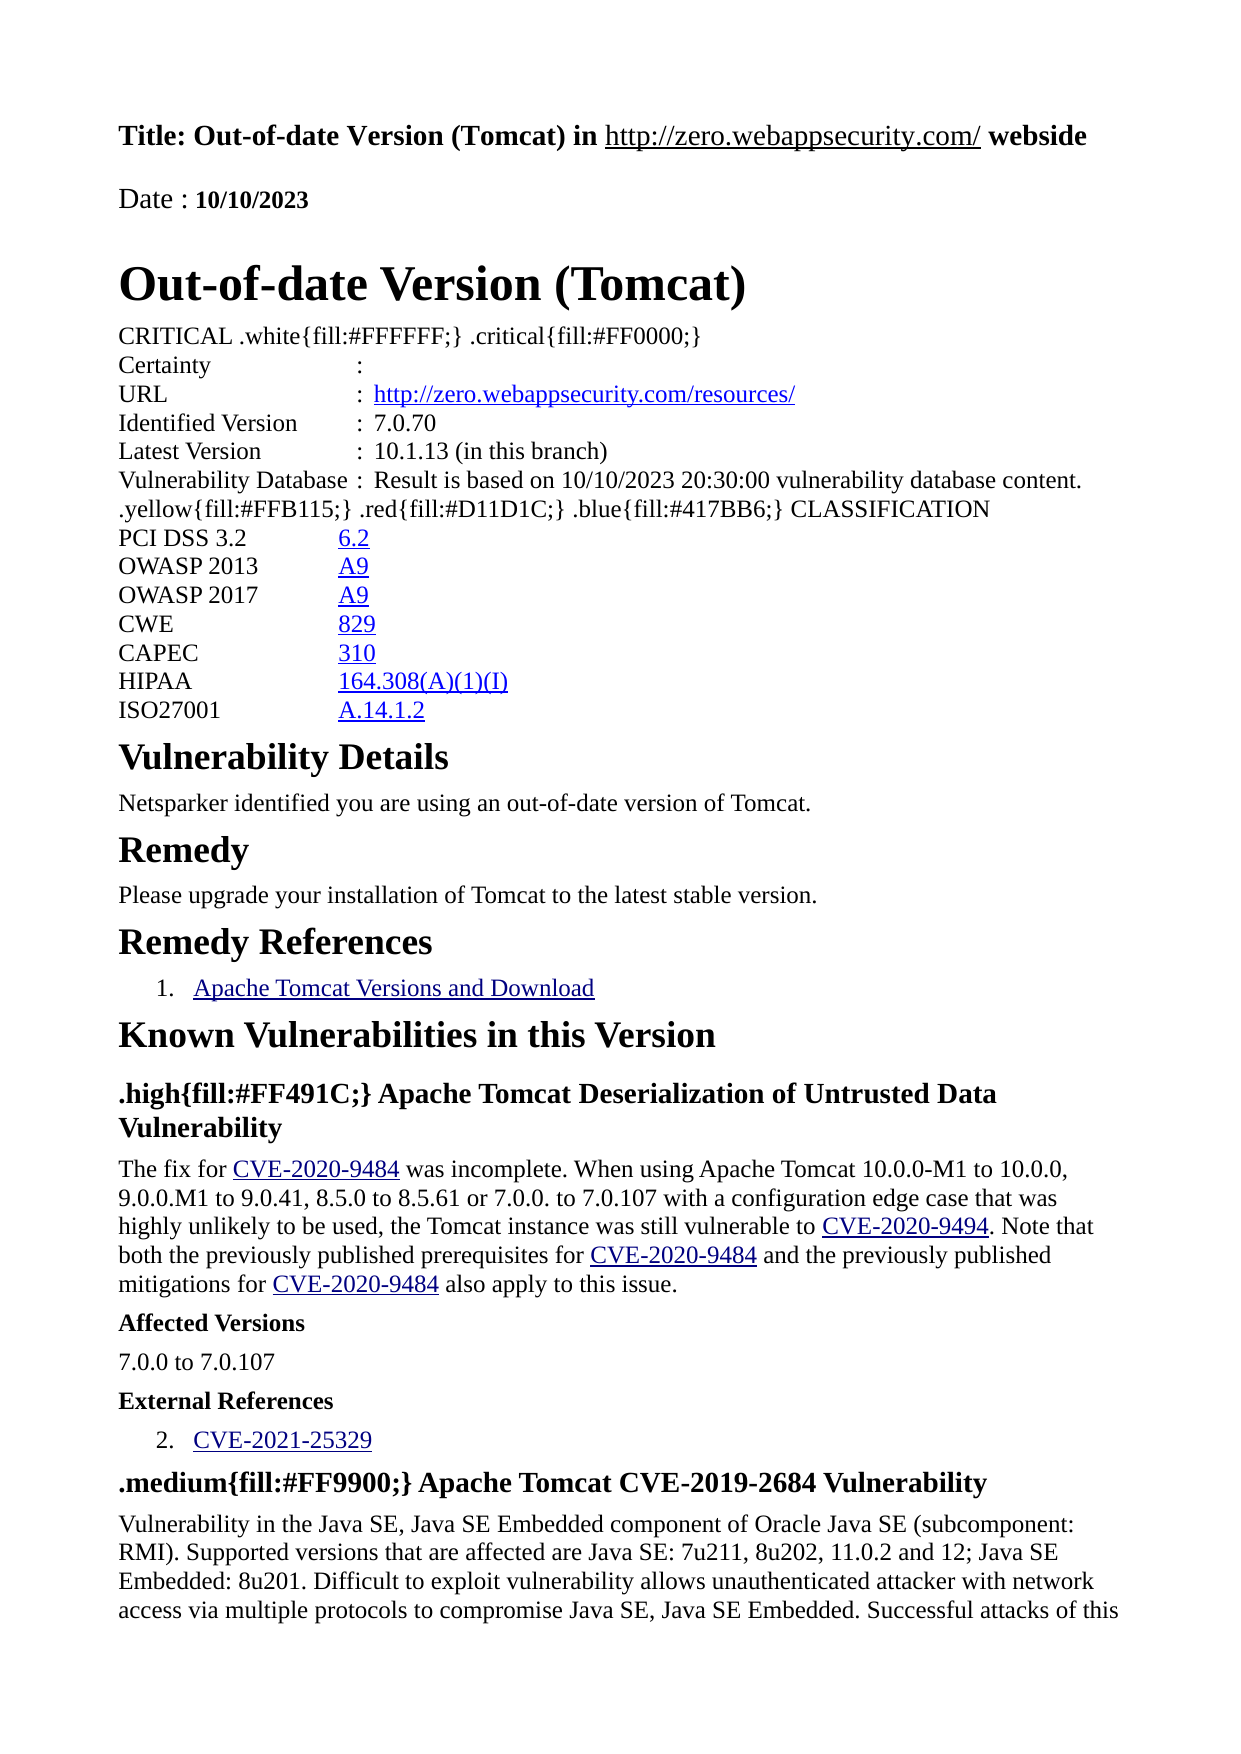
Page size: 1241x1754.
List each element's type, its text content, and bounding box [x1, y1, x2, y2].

text CRITICAL .white{fill:#FFFFFF;} .critical{fill:#FF0000;} [118, 321, 1122, 350]
text 7.0.0 to 7.0.107 [118, 1347, 1122, 1376]
text Date : 10/10/2023 [118, 181, 1122, 214]
table_cell 10.1.13 (in this branch) [374, 436, 1093, 465]
subtitle Vulnerability Details [118, 734, 1122, 777]
subtitle External References [118, 1386, 1122, 1415]
table_cell http://zero.webappsecurity.com/resources/ [374, 379, 1093, 408]
table_cell 7.0.70 [374, 408, 1093, 436]
table_cell : [356, 465, 373, 494]
table_cell Latest Version [118, 436, 356, 465]
table_cell Result is based on 10/10/2023 20:30:00 vulnerability database content. [374, 465, 1093, 494]
text Vulnerability in the Java SE, Java SE Embedded component of Oracle Java SE (subcomponent: RMI). Supported versions that are affected are Java SE: 7u211, 8u202, 11.0.2 and 12; Java SE Embedded: 8u201. Difficult to exploit vulnerability allows unauthenticated attacker with network access via multiple protocols to compromise Java SE, Java SE Embedded. Successful attacks of this [118, 1509, 1122, 1624]
table_cell : [356, 436, 373, 465]
table_cell 829 [338, 609, 658, 638]
subtitle Remedy [118, 827, 1122, 870]
list CVE-2021-25329 [156, 1426, 1122, 1454]
text The fix for CVE-2020-9484 was incomplete. When using Apache Tomcat 10.0.0-M1 to 10.0.0, 9.0.0.M1 to 9.0.41, 8.5.0 to 8.5.61 or 7.0.0. to 7.0.107 with a configuration edge case that was highly unlikely to be used, the Tomcat instance was still vulnerable to CVE-2020-9494. Note that both the previously published prerequisites for CVE-2020-9484 and the previously published mitigations for CVE-2020-9484 also apply to this issue. [118, 1154, 1122, 1298]
table_cell CAPEC [118, 638, 338, 666]
subtitle Affected Versions [118, 1308, 1122, 1337]
table_cell Vulnerability Database [118, 465, 356, 494]
table_cell : [356, 379, 373, 408]
table_cell A.14.1.2 [338, 695, 658, 724]
table_cell A9 [338, 580, 658, 609]
subtitle .medium{fill:#FF9900;} Apache Tomcat CVE-2019-2684 Vulnerability [118, 1465, 1122, 1498]
table_header PCI DSS 3.2 [118, 523, 338, 551]
table_header 6.2 [338, 523, 658, 551]
table_cell URL [118, 379, 356, 408]
table_cell A9 [338, 551, 658, 580]
table_header Certainty [118, 350, 356, 379]
subtitle Title: Out-of-date Version (Tomcat) in http://zero.webappsecurity.com/ webside [118, 118, 1122, 152]
table_cell 164.308(A)(1)(I) [338, 666, 658, 695]
subtitle .high{fill:#FF491C;} Apache Tomcat Deserialization of Untrusted Data Vulnerability [118, 1076, 1122, 1143]
table_cell OWASP 2013 [118, 551, 338, 580]
list Apache Tomcat Versions and Download [156, 973, 1122, 1002]
table_cell : [356, 408, 373, 436]
text .yellow{fill:#FFB115;} .red{fill:#D11D1C;} .blue{fill:#417BB6;} CLASSIFICATION [118, 494, 1122, 523]
table_header : [356, 350, 373, 379]
subtitle Remedy References [118, 920, 1122, 963]
table_cell OWASP 2017 [118, 580, 338, 609]
table_cell CWE [118, 609, 338, 638]
text Netsparker identified you are using an out-of-date version of Tomcat. [118, 788, 1122, 817]
table_cell 310 [338, 638, 658, 666]
table_cell HIPAA [118, 666, 338, 695]
subtitle Known Vulnerabilities in this Version [118, 1012, 1122, 1056]
table_header [374, 350, 1093, 379]
subtitle Out-of-date Version (Tomcat) [118, 253, 1122, 311]
text Please upgrade your installation of Tomcat to the latest stable version. [118, 881, 1122, 909]
table_cell ISO27001 [118, 695, 338, 724]
table_cell Identified Version [118, 408, 356, 436]
